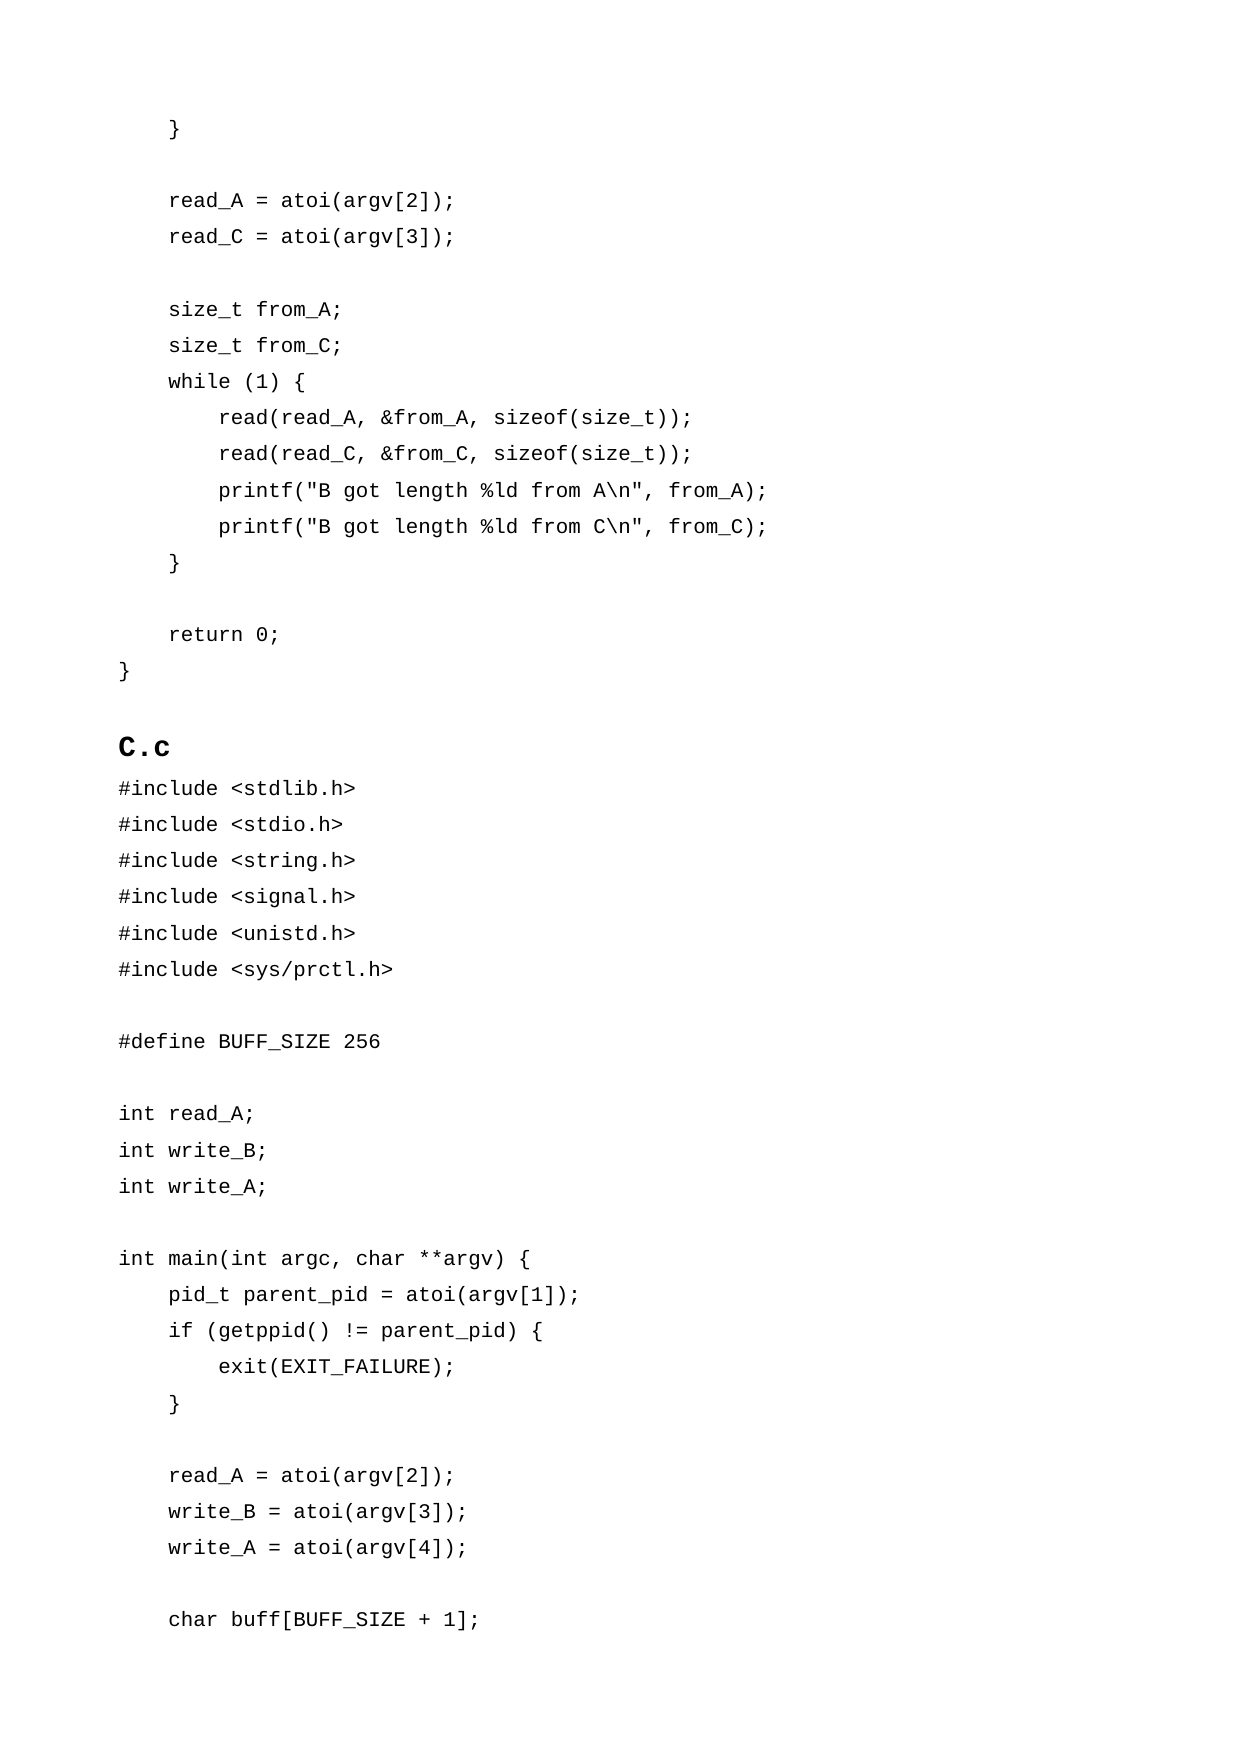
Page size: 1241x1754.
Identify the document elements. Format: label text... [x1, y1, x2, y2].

text return 0; [118, 624, 1122, 648]
text #define BUFF_SIZE 256 [118, 1031, 1122, 1055]
text read_C = atoi(argv[3]); [118, 227, 1122, 250]
text printf("B got length %ld from A\n", from_A); [118, 479, 1122, 503]
text #include <stdio.h> [118, 814, 1122, 838]
text } [118, 1393, 1122, 1416]
text #include <sys/prctl.h> [118, 959, 1122, 982]
text printf("B got length %ld from C\n", from_C); [118, 516, 1122, 539]
text } [118, 552, 1122, 576]
text #include <signal.h> [118, 887, 1122, 910]
text while (1) { [118, 371, 1122, 395]
text size_t from_A; [118, 299, 1122, 322]
text size_t from_C; [118, 335, 1122, 359]
text } [118, 660, 1122, 684]
text #include <string.h> [118, 850, 1122, 874]
text read_A = atoi(argv[2]); [118, 1465, 1122, 1488]
text } [118, 118, 1122, 142]
text char buff[BUFF_SIZE + 1]; [118, 1609, 1122, 1633]
text #include <unistd.h> [118, 923, 1122, 946]
text exit(EXIT_FAILURE); [118, 1356, 1122, 1380]
text read_A = atoi(argv[2]); [118, 190, 1122, 214]
text int write_A; [118, 1176, 1122, 1199]
text C.c [118, 733, 1122, 766]
text read(read_A, &from_A, sizeof(size_t)); [118, 407, 1122, 431]
text int read_A; [118, 1103, 1122, 1127]
text if (getppid() != parent_pid) { [118, 1320, 1122, 1344]
text pid_t parent_pid = atoi(argv[1]); [118, 1284, 1122, 1308]
text int write_B; [118, 1139, 1122, 1163]
text #include <stdlib.h> [118, 778, 1122, 802]
text read(read_C, &from_C, sizeof(size_t)); [118, 443, 1122, 467]
text write_A = atoi(argv[4]); [118, 1537, 1122, 1561]
text int main(int argc, char **argv) { [118, 1248, 1122, 1272]
text write_B = atoi(argv[3]); [118, 1501, 1122, 1525]
